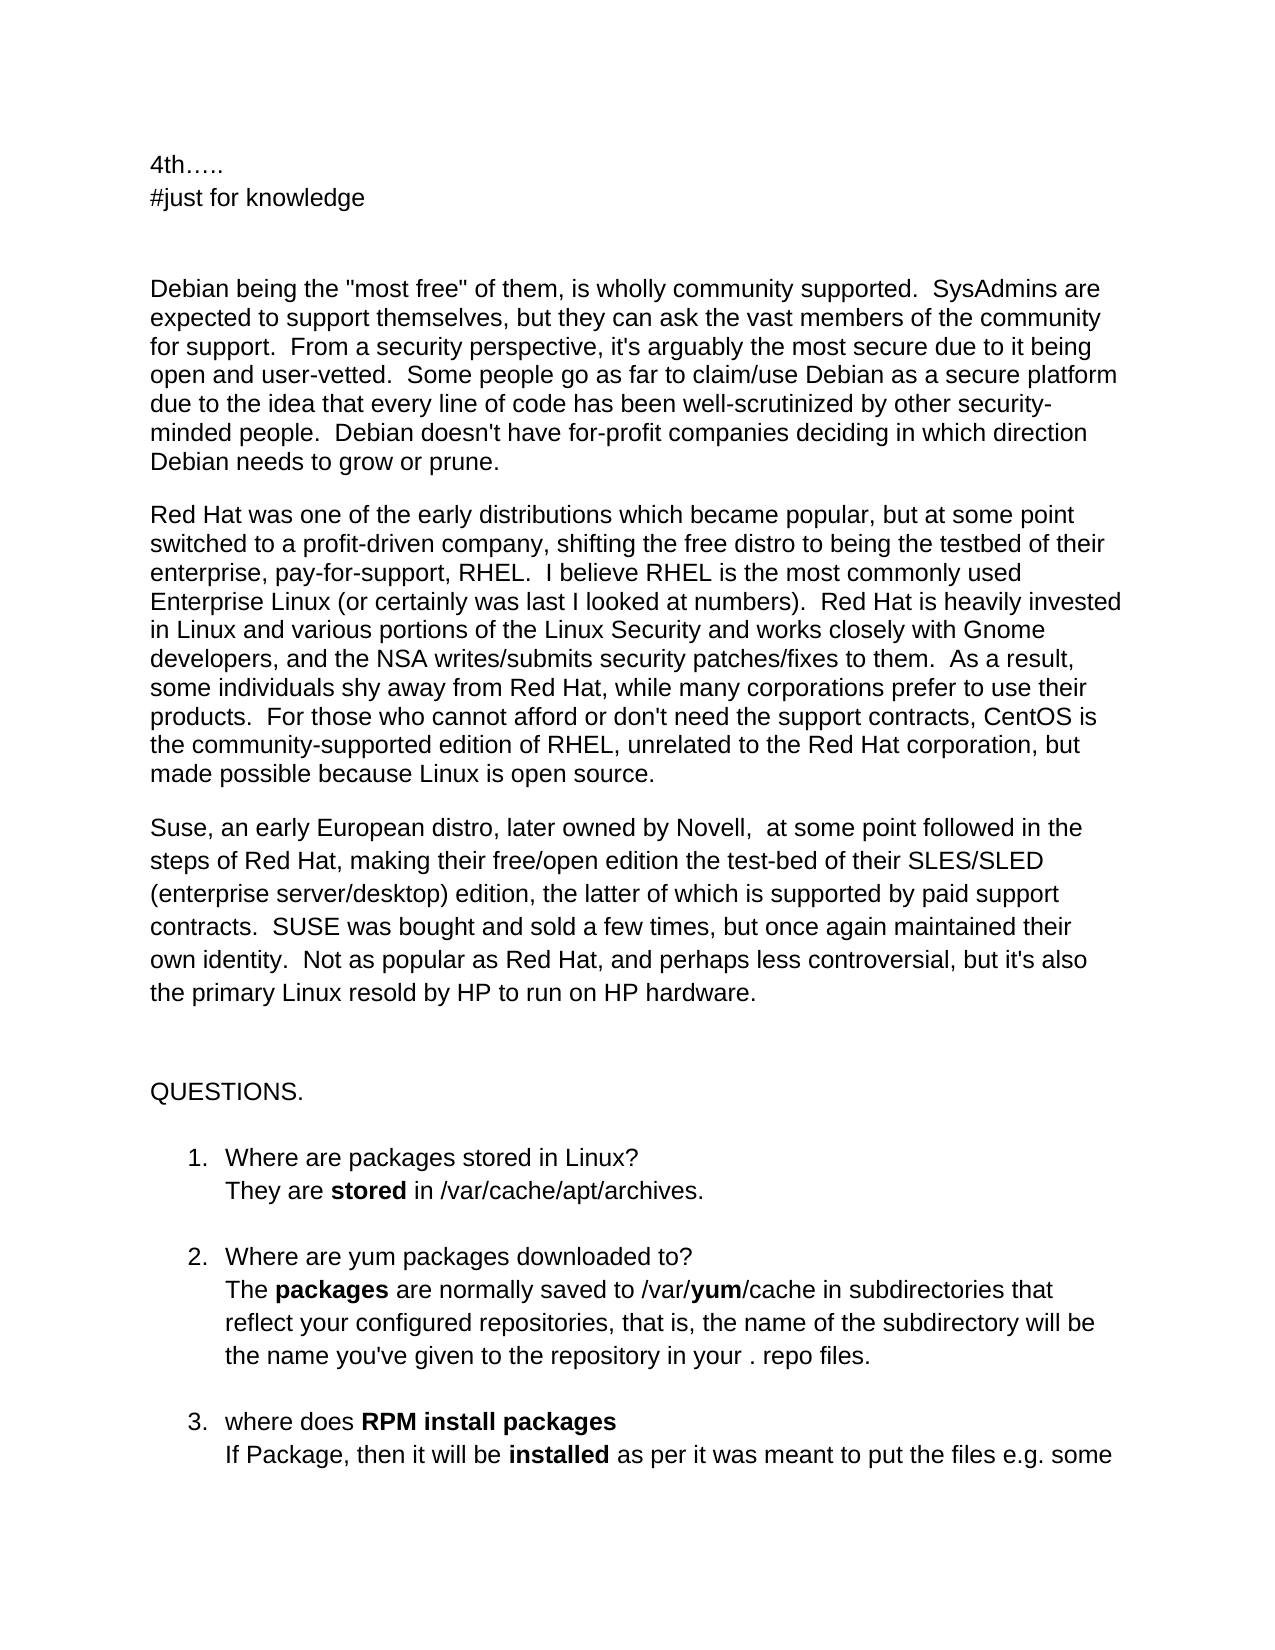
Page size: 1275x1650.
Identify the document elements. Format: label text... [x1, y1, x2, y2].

list Where are packages stored in Linux? [187, 1143, 1125, 1172]
text 4th….. [150, 150, 1125, 179]
text The packages are normally saved to /var/yum/cache in subdirectories that reflect your configured repositories, that is, the name of the subdirectory will be the name you've given to the repository in your . repo files. [225, 1275, 1125, 1370]
text #just for knowledge [150, 183, 1125, 212]
text QUESTIONS. [150, 1077, 1125, 1106]
text Debian being the "most free" of them, is wholly community supported. SysAdmins are expected to support themselves, but they can ask the vast members of the community for support. From a security perspective, it's arguably the most secure due to it being open and user-vetted. Some people go as far to claim/use Debian as a secure platform due to the idea that every line of code has been well-scrutinized by other security-minded people. Debian doesn't have for-profit companies deciding in which direction Debian needs to grow or prune. [150, 274, 1125, 475]
text Red Hat was one of the early distributions which became popular, but at some point switched to a profit-driven company, shifting the free distro to being the testbed of their enterprise, pay-for-support, RHEL. I believe RHEL is the most commonly used Enterprise Linux (or certainly was last I looked at numbers). Red Hat is heavily invested in Linux and various portions of the Linux Security and works closely with Gnome developers, and the NSA writes/submits security patches/fixes to them. As a result, some individuals shy away from Red Hat, while many corporations prefer to use their products. For those who cannot afford or don't need the support contracts, CentOS is the community-supported edition of RHEL, unrelated to the Red Hat corporation, but made possible because Linux is open source. [150, 500, 1125, 788]
list where does RPM install packages [187, 1407, 1125, 1436]
text They are stored in /var/cache/apt/archives. [225, 1176, 1125, 1205]
text Suse, an early European distro, later owned by Novell, at some point followed in the steps of Red Hat, making their free/open edition the test-bed of their SLES/SLED (enterprise server/desktop) edition, the latter of which is supported by paid support contracts. SUSE was bought and sold a few times, but once again maintained their own identity. Not as popular as Red Hat, and perhaps less controversial, but it's also the primary Linux resold by HP to run on HP hardware. [150, 813, 1125, 1007]
list Where are yum packages downloaded to? [187, 1242, 1125, 1271]
text If Package, then it will be installed as per it was meant to put the files e.g. some [225, 1440, 1125, 1469]
